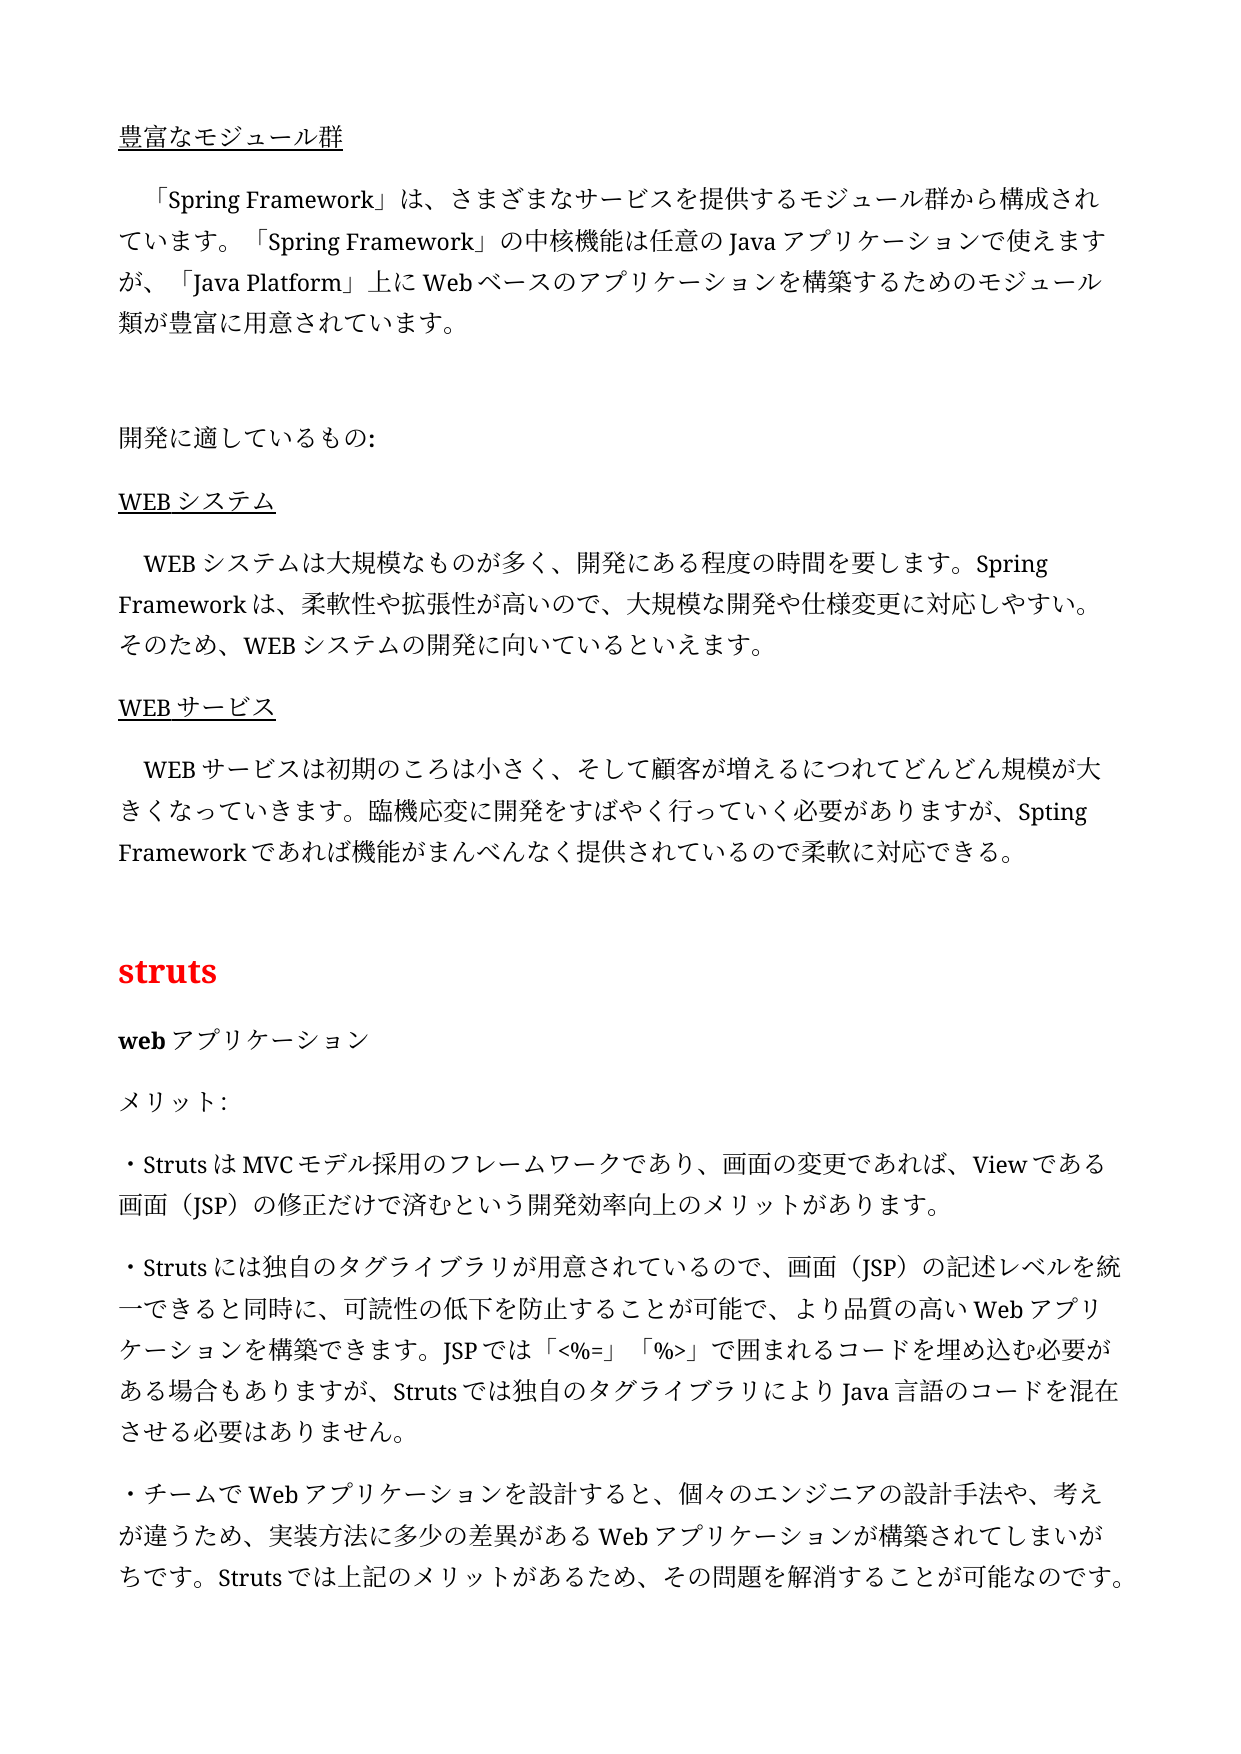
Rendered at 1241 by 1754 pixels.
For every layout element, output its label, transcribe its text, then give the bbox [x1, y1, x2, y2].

text 豊富なモジュール群 [118, 118, 1122, 154]
text WEBサービスは初期のころは小さく、そして顧客が増えるにつれてどんどん規模が大きくなっていきます。臨機応変に開発をすばやく行っていく必要がありますが、Spting Frameworkであれば機能がまんべんなく提供されているので柔軟に対応できる。 [118, 750, 1122, 868]
text ・Strutsには独自のタグライブラリが用意されているので、画面（JSP）の記述レベルを統一できると同時に、可読性の低下を防止することが可能で、より品質の高いWebアプリケーションを構築できます。JSPでは「<%=」「%>」で囲まれるコードを埋め込む必要がある場合もありますが、Strutsでは独自のタグライブラリによりJava言語のコードを混在させる必要はありません。 [118, 1248, 1122, 1449]
text ・StrutsはMVCモデル採用のフレームワークであり、画面の変更であれば、Viewである画面（JSP）の修正だけで済むという開発効率向上のメリットがあります。 [118, 1145, 1122, 1222]
text struts [118, 947, 1122, 993]
text webアプリケーション [118, 1021, 1122, 1056]
text 開発に適しているもの: [118, 419, 1122, 455]
text メリット： [118, 1083, 1122, 1118]
text 「Spring Framework」は、さまざまなサービスを提供するモジュール群から構成されています。「Spring Framework」の中核機能は任意のJavaアプリケーションで使えますが、「Java Platform」上にWebベースのアプリケーションを構築するためのモジュール類が豊富に用意されています。 [118, 180, 1122, 340]
text WEBシステムは大規模なものが多く、開発にある程度の時間を要します。Spring Frameworkは、柔軟性や拡張性が高いので、大規模な開発や仕様変更に対応しやすい。そのため、WEBシステムの開発に向いているといえます。 [118, 543, 1122, 662]
text WEBサービス [118, 688, 1122, 724]
text WEBシステム [118, 481, 1122, 517]
text ・チームでWebアプリケーションを設計すると、個々のエンジニアの設計手法や、考えが違うため、実装方法に多少の差異があるWebアプリケーションが構築されてしまいがちです。Strutsでは上記のメリットがあるため、その問題を解消することが可能なのです。 [118, 1475, 1122, 1593]
